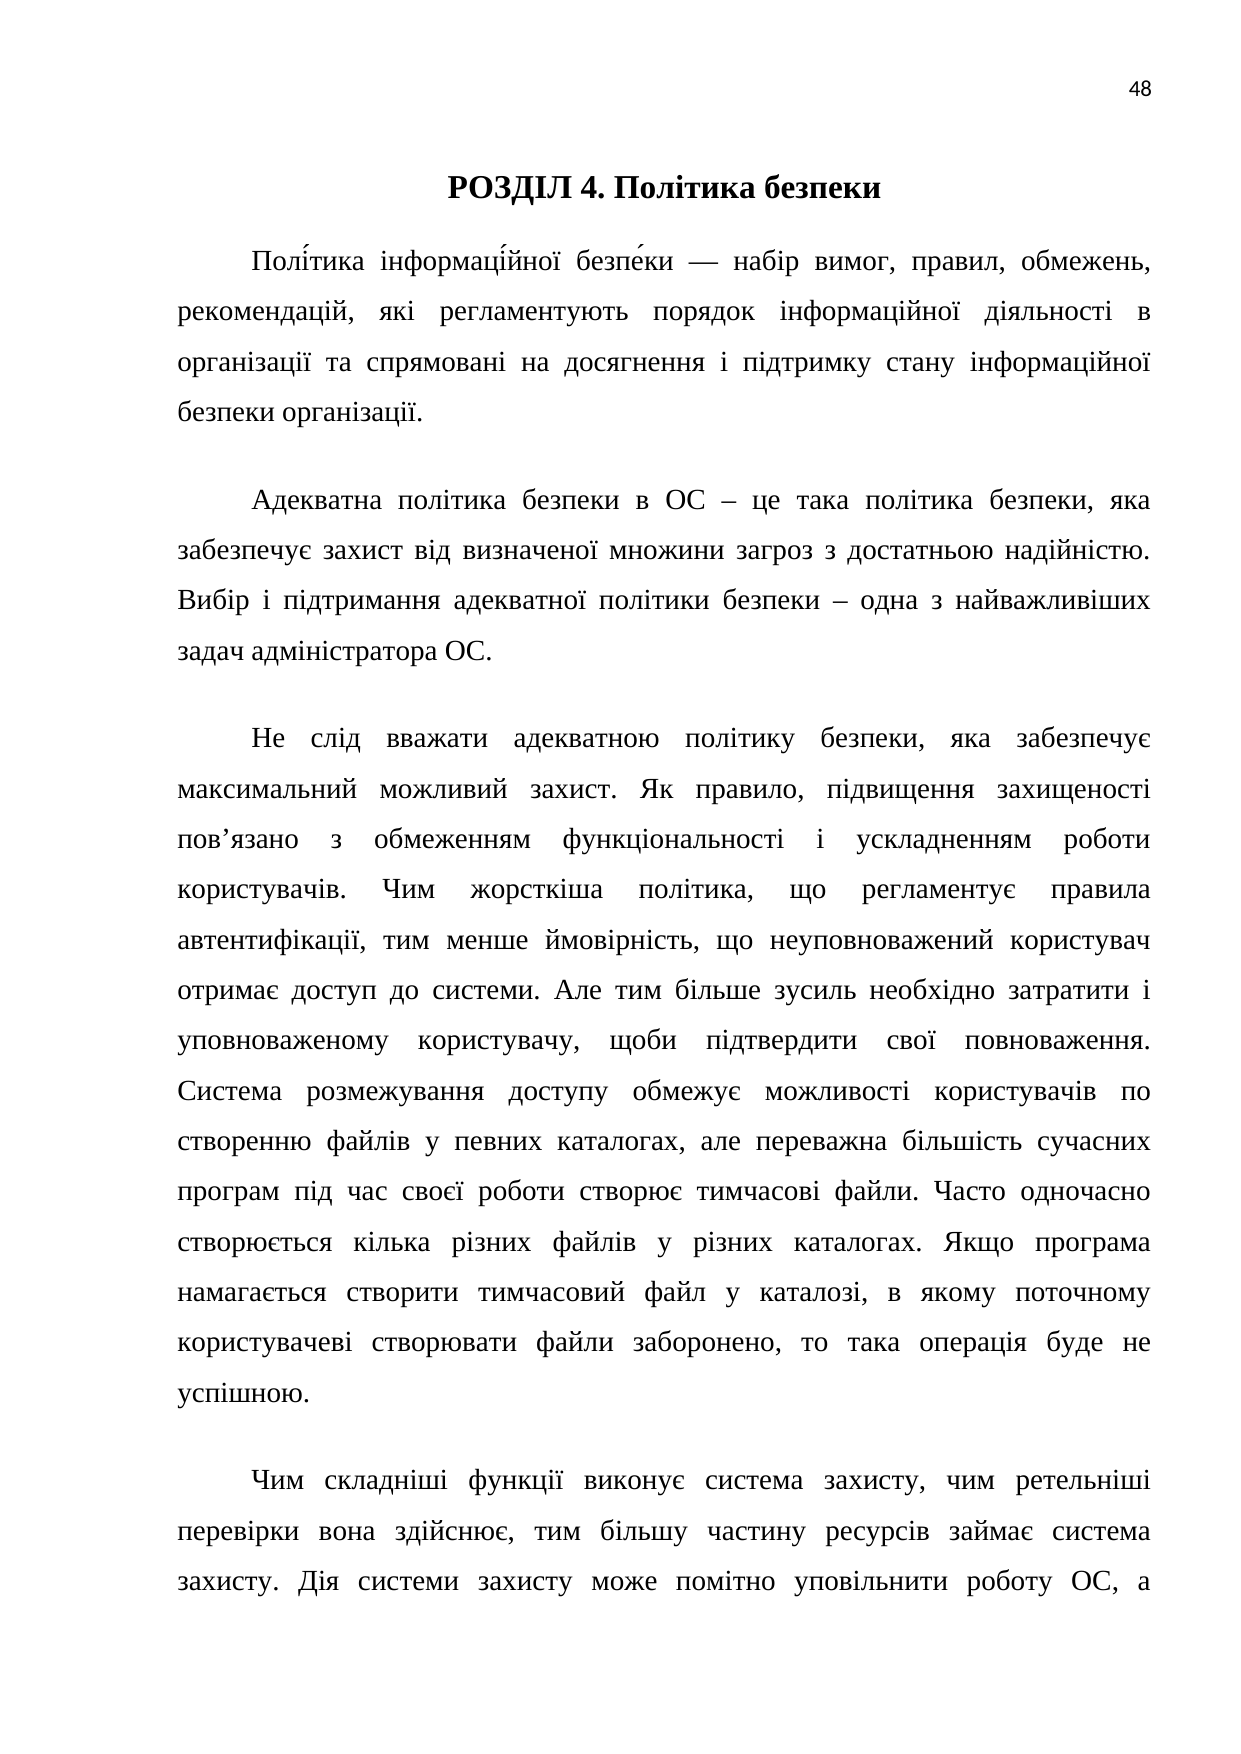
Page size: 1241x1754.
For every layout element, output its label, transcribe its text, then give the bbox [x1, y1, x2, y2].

text Адекватна політика безпеки в ОС – це така політика безпеки, яка забезпечує захист від визначеної множини загроз з достатньою надійністю. Вибір і підтримання адекватної політики безпеки – одна з найважливіших задач адміністратора ОС. [177, 482, 1152, 666]
text Не слід вважати адекватною політику безпеки, яка забезпечує максимальний можливий захист. Як правило, підвищення захищеності пов’язано з обмеженням функціональності і ускладненням роботи користувачів. Чим жорсткіша політика, що регламентує правила автентифікації, тим менше ймовірність, що неуповноважений користувач отримає доступ до системи. Але тим більше зусиль необхідно затратити і уповноваженому користувачу, щоби підтвердити свої повноваження. Система розмежування доступу обмежує можливості користувачів по створенню файлів у певних каталогах, але переважна більшість сучасних програм під час своєї роботи створює тимчасові файли. Часто одночасно створюється кілька різних файлів у різних каталогах. Якщо програма намагається створити тимчасовий файл у каталозі, в якому поточному користувачеві створювати файли заборонено, то така операція буде не успішною. [177, 721, 1152, 1408]
text Чим складніші функції виконує система захисту, чим ретельніші перевірки вона здійснює, тим більшу частину ресурсів займає система захисту. Дія системи захисту може помітно уповільнити роботу ОС, а [177, 1462, 1152, 1597]
subtitle РОЗДІЛ 4. Політика безпеки [177, 167, 1152, 206]
text Полі́тика інформаці́йної безпе́ки — набір вимог, правил, обмежень, рекомендацій, які регламентують порядок інформаційної діяльності в організації та спрямовані на досягнення і підтримку стану інформаційної безпеки організації. [177, 243, 1152, 428]
